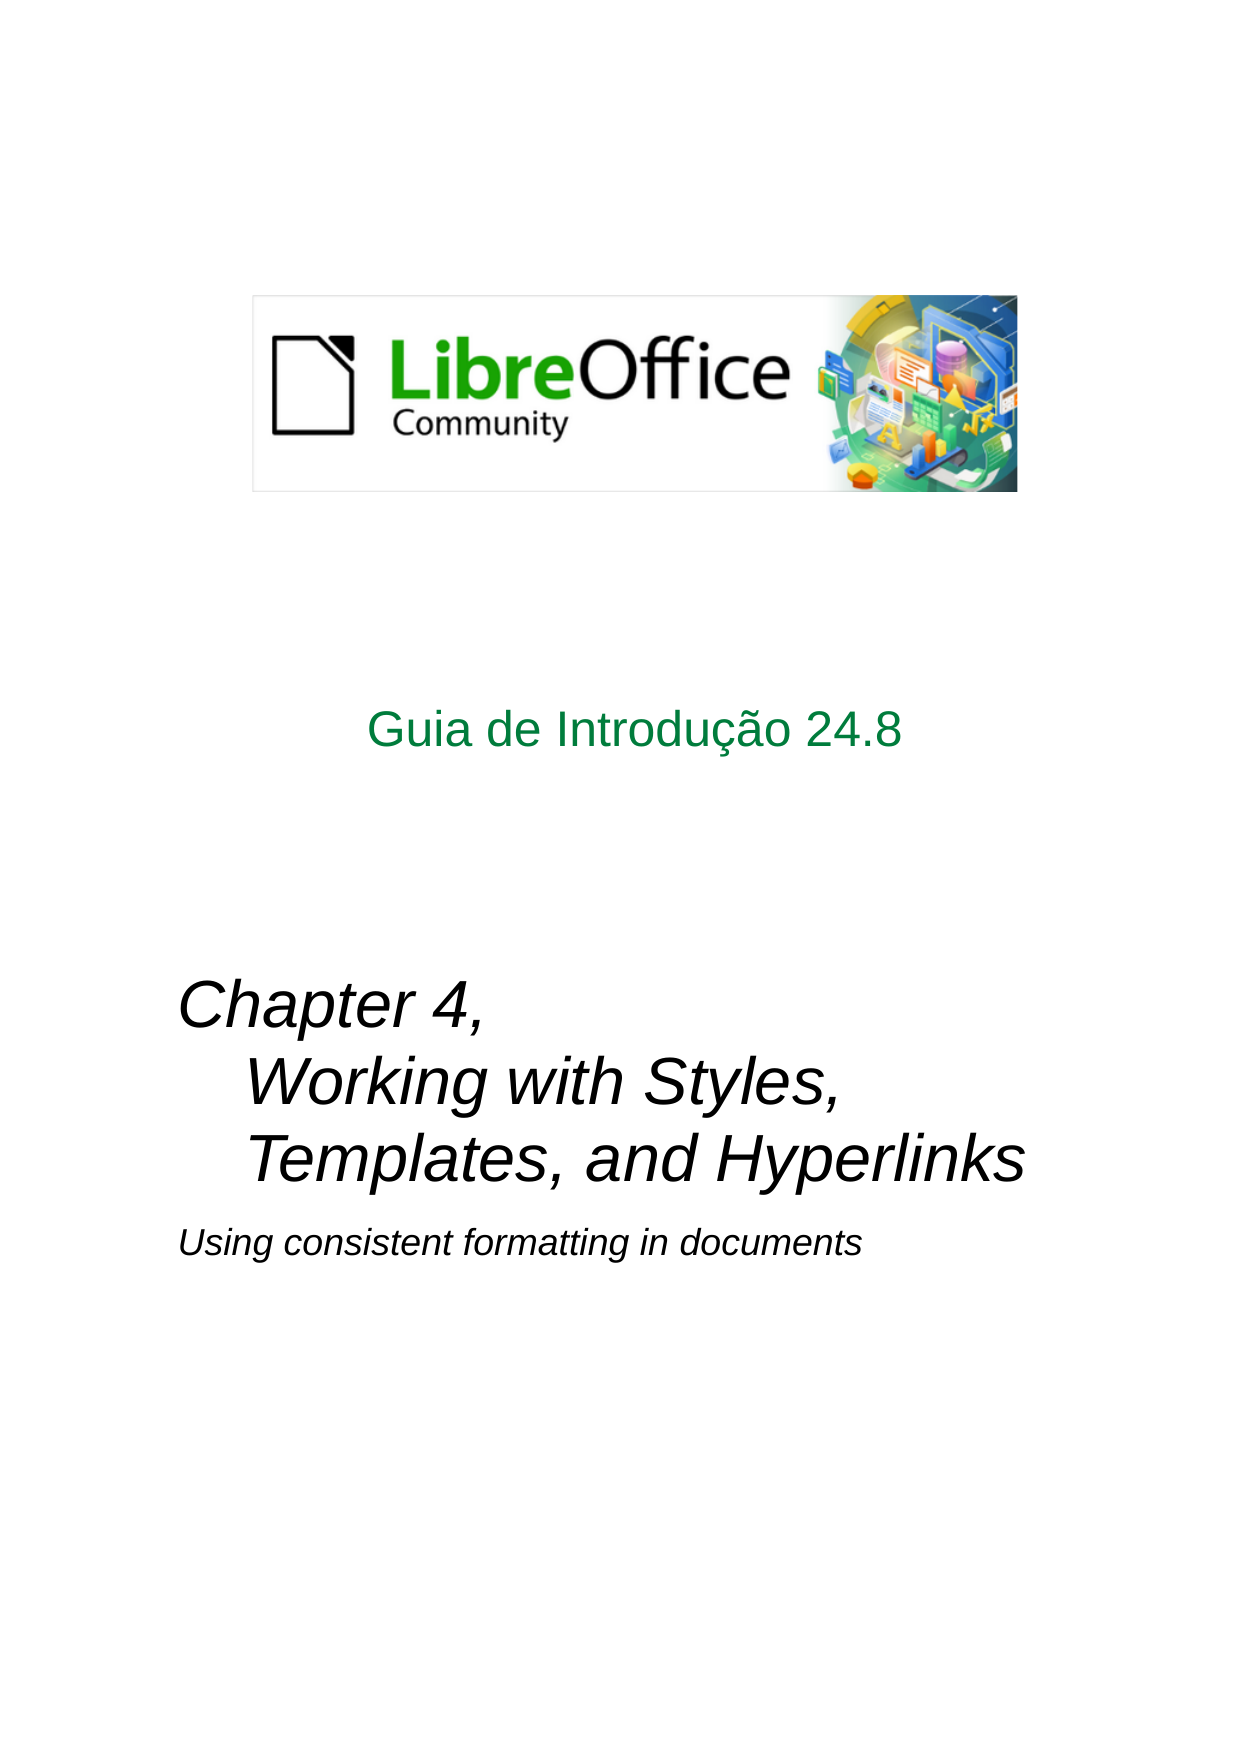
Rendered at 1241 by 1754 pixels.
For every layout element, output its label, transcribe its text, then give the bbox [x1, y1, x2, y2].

picture [252, 295, 1018, 492]
title Chapter 4, Working with Styles, Templates, and Hyperlinks [177, 965, 1093, 1195]
text Guia de Introdução 24.8 [177, 699, 1093, 757]
subtitle Using consistent formatting in documents [177, 1220, 1093, 1263]
